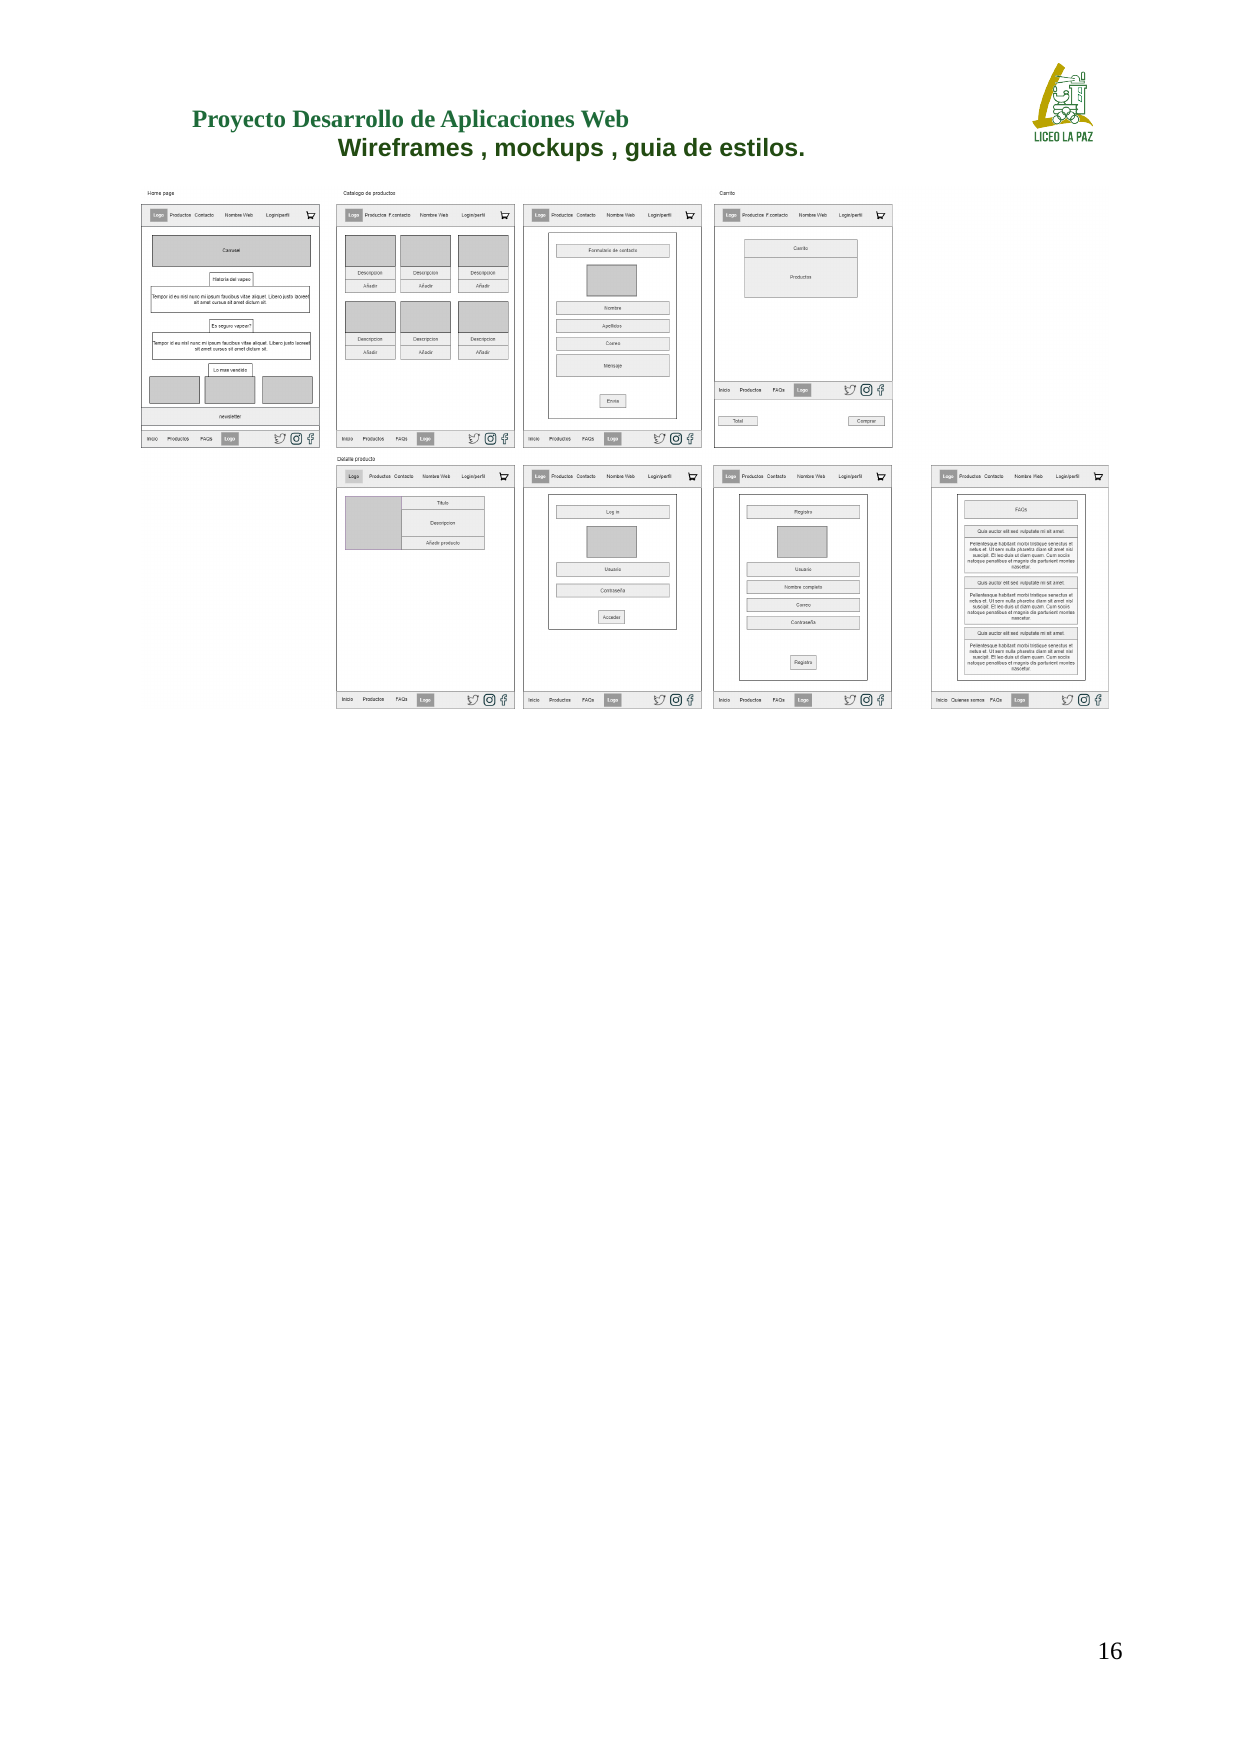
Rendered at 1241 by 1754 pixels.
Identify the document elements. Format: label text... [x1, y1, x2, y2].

picture [1025, 55, 1100, 150]
subtitle Wireframes , mockups , guia de estilos. [118, 132, 1122, 161]
picture [141, 186, 1109, 709]
